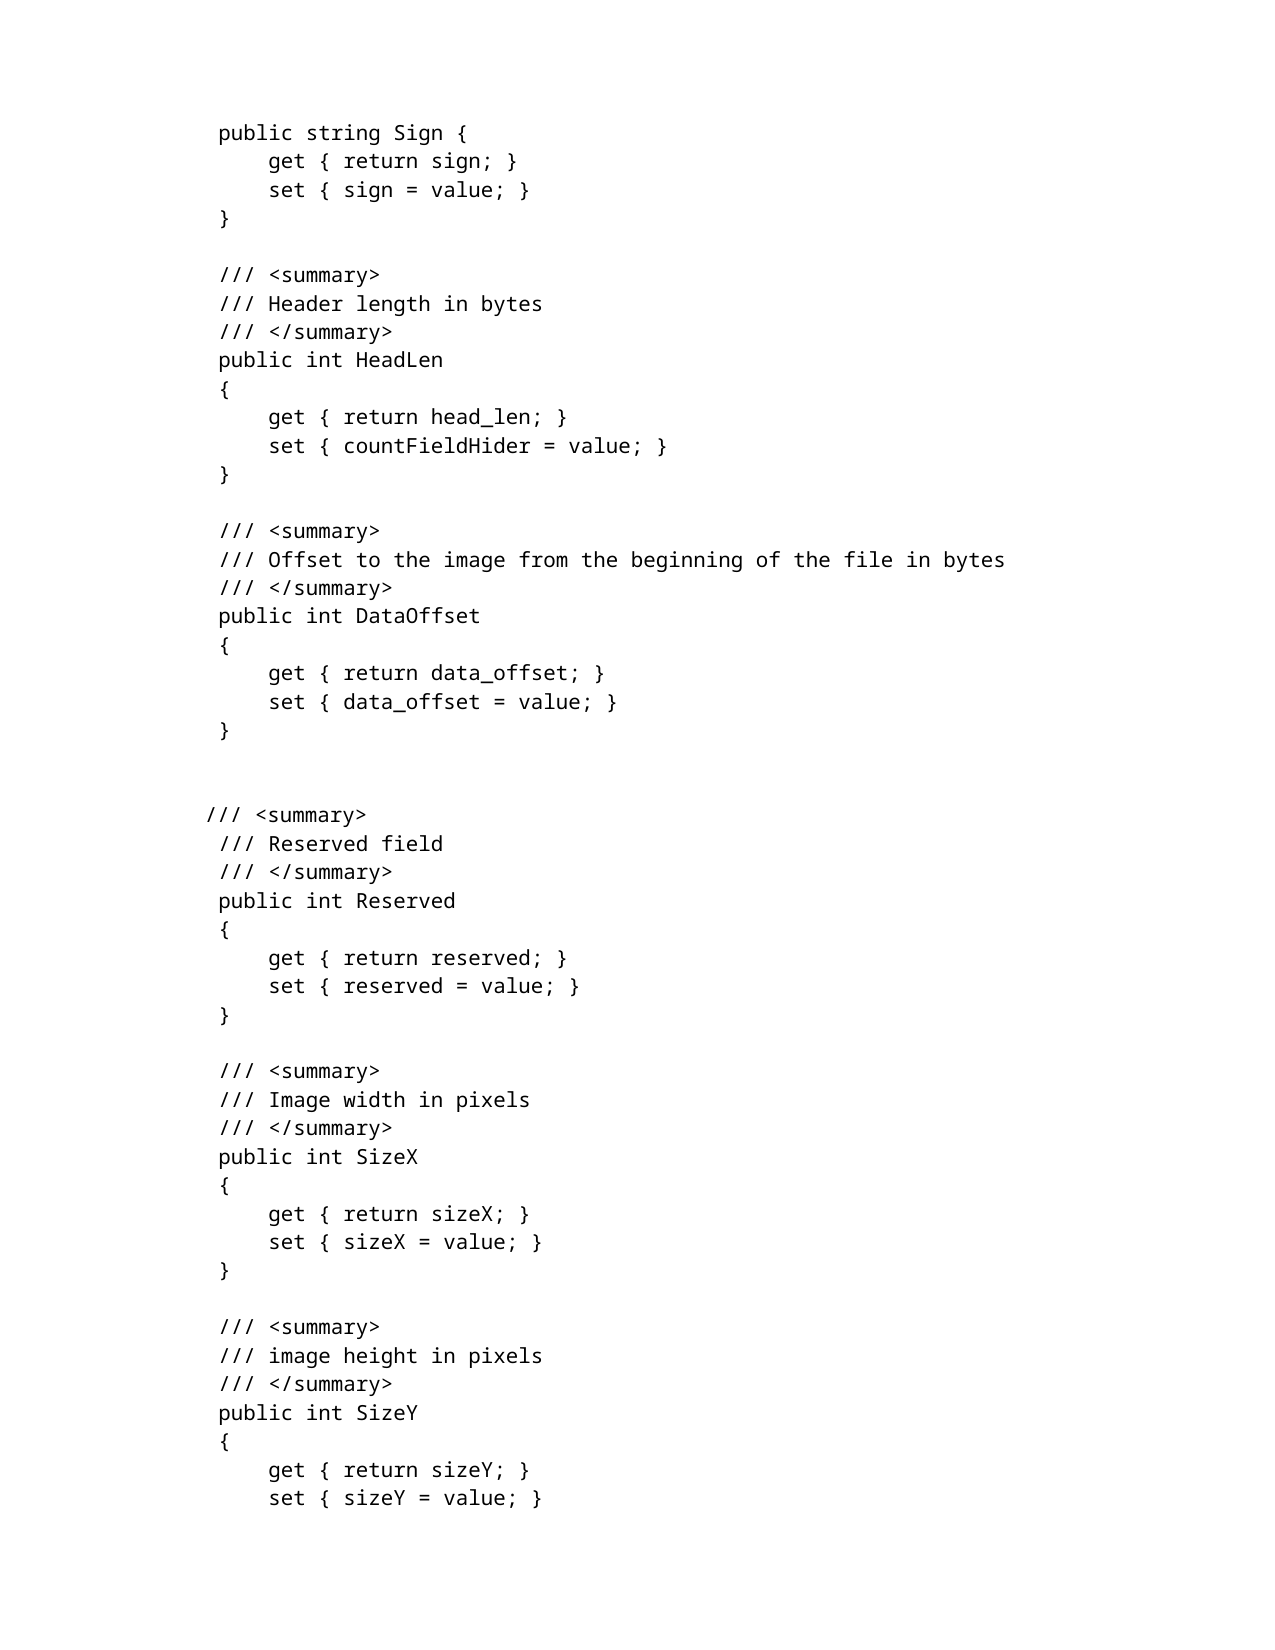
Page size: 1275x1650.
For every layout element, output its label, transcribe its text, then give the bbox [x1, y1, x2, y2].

text } [118, 1256, 1157, 1284]
text /// Offset to the image from the beginning of the file in bytes [118, 545, 1157, 573]
text public int HeadLen [118, 346, 1157, 374]
text set { sign = value; } [118, 175, 1157, 203]
text public int Reserved [118, 886, 1157, 914]
text } [118, 715, 1157, 744]
text { [118, 1426, 1157, 1455]
text } [118, 1000, 1157, 1028]
text public string Sign { [118, 118, 1157, 147]
text /// <summary> [118, 1312, 1157, 1341]
text { [118, 914, 1157, 943]
text /// Header length in bytes [118, 289, 1157, 317]
text set { sizeY = value; } [118, 1483, 1157, 1512]
text /// </summary> [118, 1369, 1157, 1398]
text public int DataOffset [118, 602, 1157, 630]
text /// </summary> [118, 857, 1157, 886]
text /// </summary> [118, 573, 1157, 602]
text /// <summary> [118, 516, 1157, 545]
text get { return sizeY; } [118, 1455, 1157, 1483]
text set { data_offset = value; } [118, 687, 1157, 715]
text /// image height in pixels [118, 1341, 1157, 1369]
text /// Image width in pixels [118, 1085, 1157, 1113]
text /// <summary> [118, 801, 1157, 829]
text /// <summary> [118, 260, 1157, 289]
text /// </summary> [118, 317, 1157, 346]
text set { reserved = value; } [118, 971, 1157, 1000]
text { [118, 1170, 1157, 1199]
text set { sizeX = value; } [118, 1227, 1157, 1256]
text get { return sizeX; } [118, 1199, 1157, 1227]
text get { return reserved; } [118, 943, 1157, 971]
text get { return sign; } [118, 147, 1157, 175]
text { [118, 374, 1157, 402]
text /// Reserved field [118, 829, 1157, 857]
text set { countFieldHider = value; } [118, 431, 1157, 459]
text get { return data_offset; } [118, 658, 1157, 687]
text public int SizeY [118, 1398, 1157, 1426]
text } [118, 459, 1157, 488]
text get { return head_len; } [118, 402, 1157, 431]
text /// <summary> [118, 1057, 1157, 1085]
text { [118, 630, 1157, 658]
text public int SizeX [118, 1142, 1157, 1170]
text /// </summary> [118, 1113, 1157, 1142]
text } [118, 203, 1157, 232]
